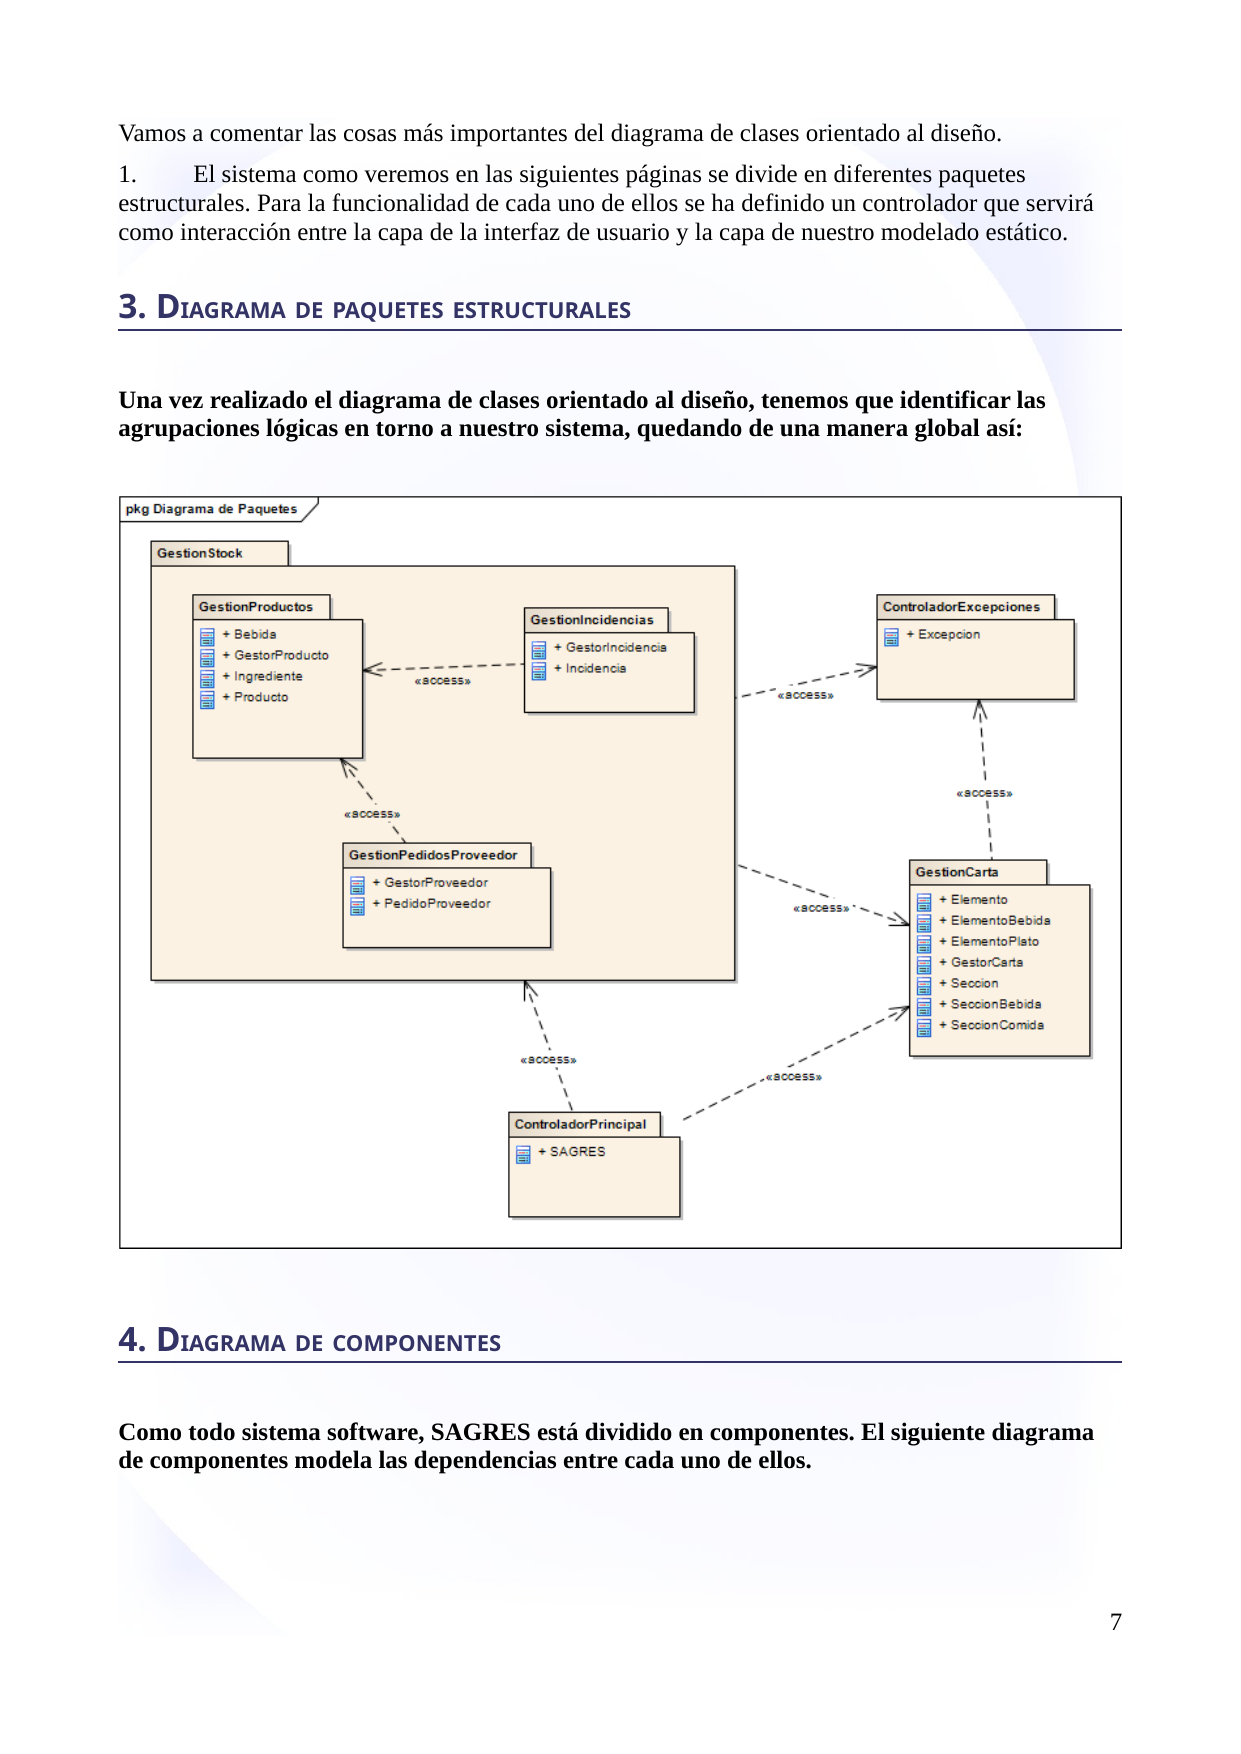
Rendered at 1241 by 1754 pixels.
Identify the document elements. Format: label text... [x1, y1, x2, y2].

picture [118, 1363, 1122, 1417]
picture [118, 1474, 1122, 1636]
picture [118, 147, 1122, 159]
text Vamos a comentar las cosas más importantes del diagrama de clases orientado al diseño. [118, 118, 1122, 147]
picture [118, 442, 1122, 1315]
subtitle 4. Diagrama de componentes [118, 1315, 1122, 1361]
text Una vez realizado el diagrama de clases orientado al diseño, tenemos que identificar las agrupaciones lógicas en torno a nuestro sistema, quedando de una manera global así: [118, 385, 1122, 442]
picture [118, 331, 1122, 385]
picture [118, 246, 1122, 283]
list El sistema como veremos en las siguientes páginas se divide en diferentes paquetes estructurales. Para la funcionalidad de cada uno de ellos se ha definido un controlador que servirá como interacción entre la capa de la interfaz de usuario y la capa de nuestro modelado estático. [118, 159, 1122, 246]
subtitle 3. Diagrama de paquetes estructurales [118, 283, 1122, 329]
text Como todo sistema software, SAGRES está dividido en componentes. El siguiente diagrama de componentes modela las dependencias entre cada uno de ellos. [118, 1417, 1122, 1474]
